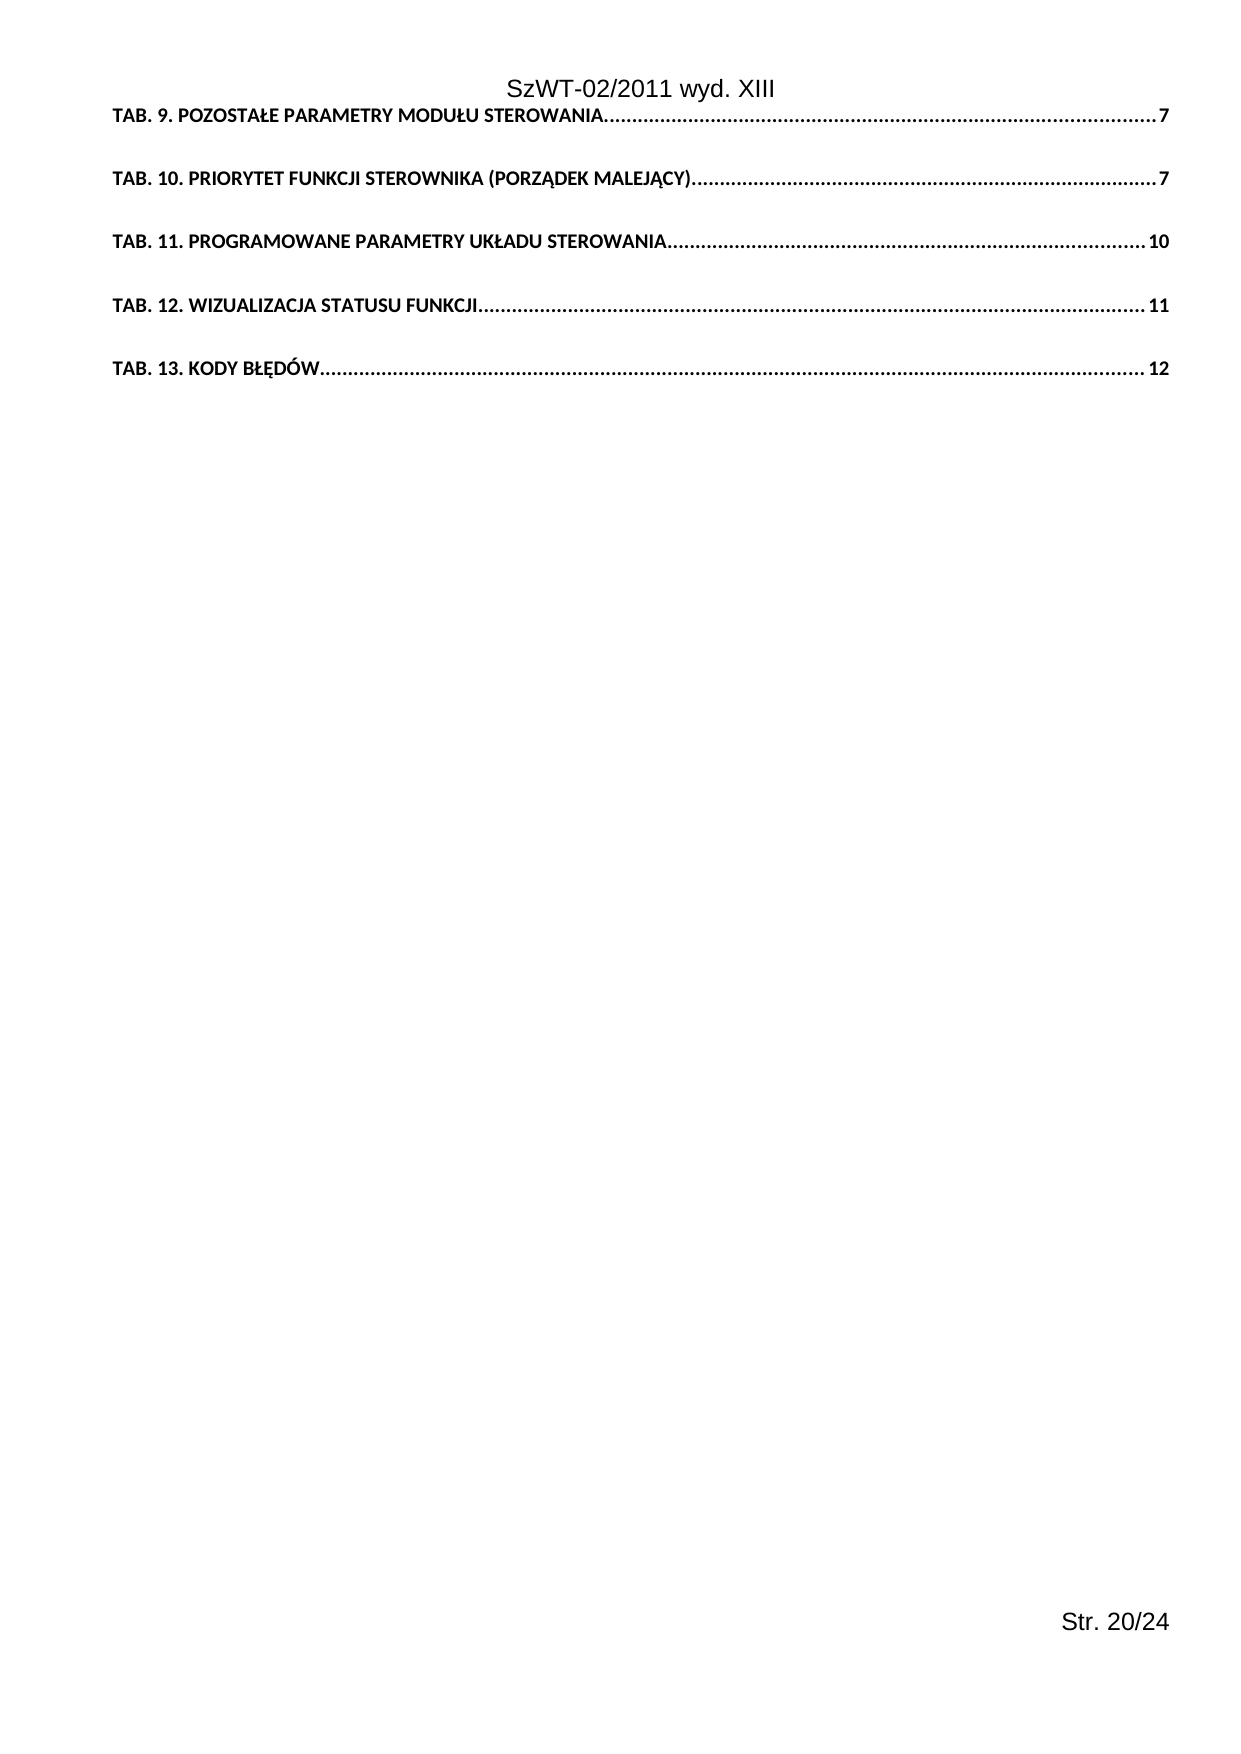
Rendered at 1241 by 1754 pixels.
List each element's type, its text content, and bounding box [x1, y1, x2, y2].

text Tab. 10. Priorytet funkcji sterownika (porządek malejący). 7 [112, 166, 1169, 191]
text Tab. 9. Pozostałe parametry modułu sterowania. 7 [112, 102, 1169, 128]
text Tab. 13. Kody błędów. 12 [112, 355, 1169, 380]
text Tab. 11. Programowane parametry układu sterowania 10 [112, 229, 1169, 254]
text Tab. 12. Wizualizacja statusu funkcji 11 [112, 292, 1169, 317]
